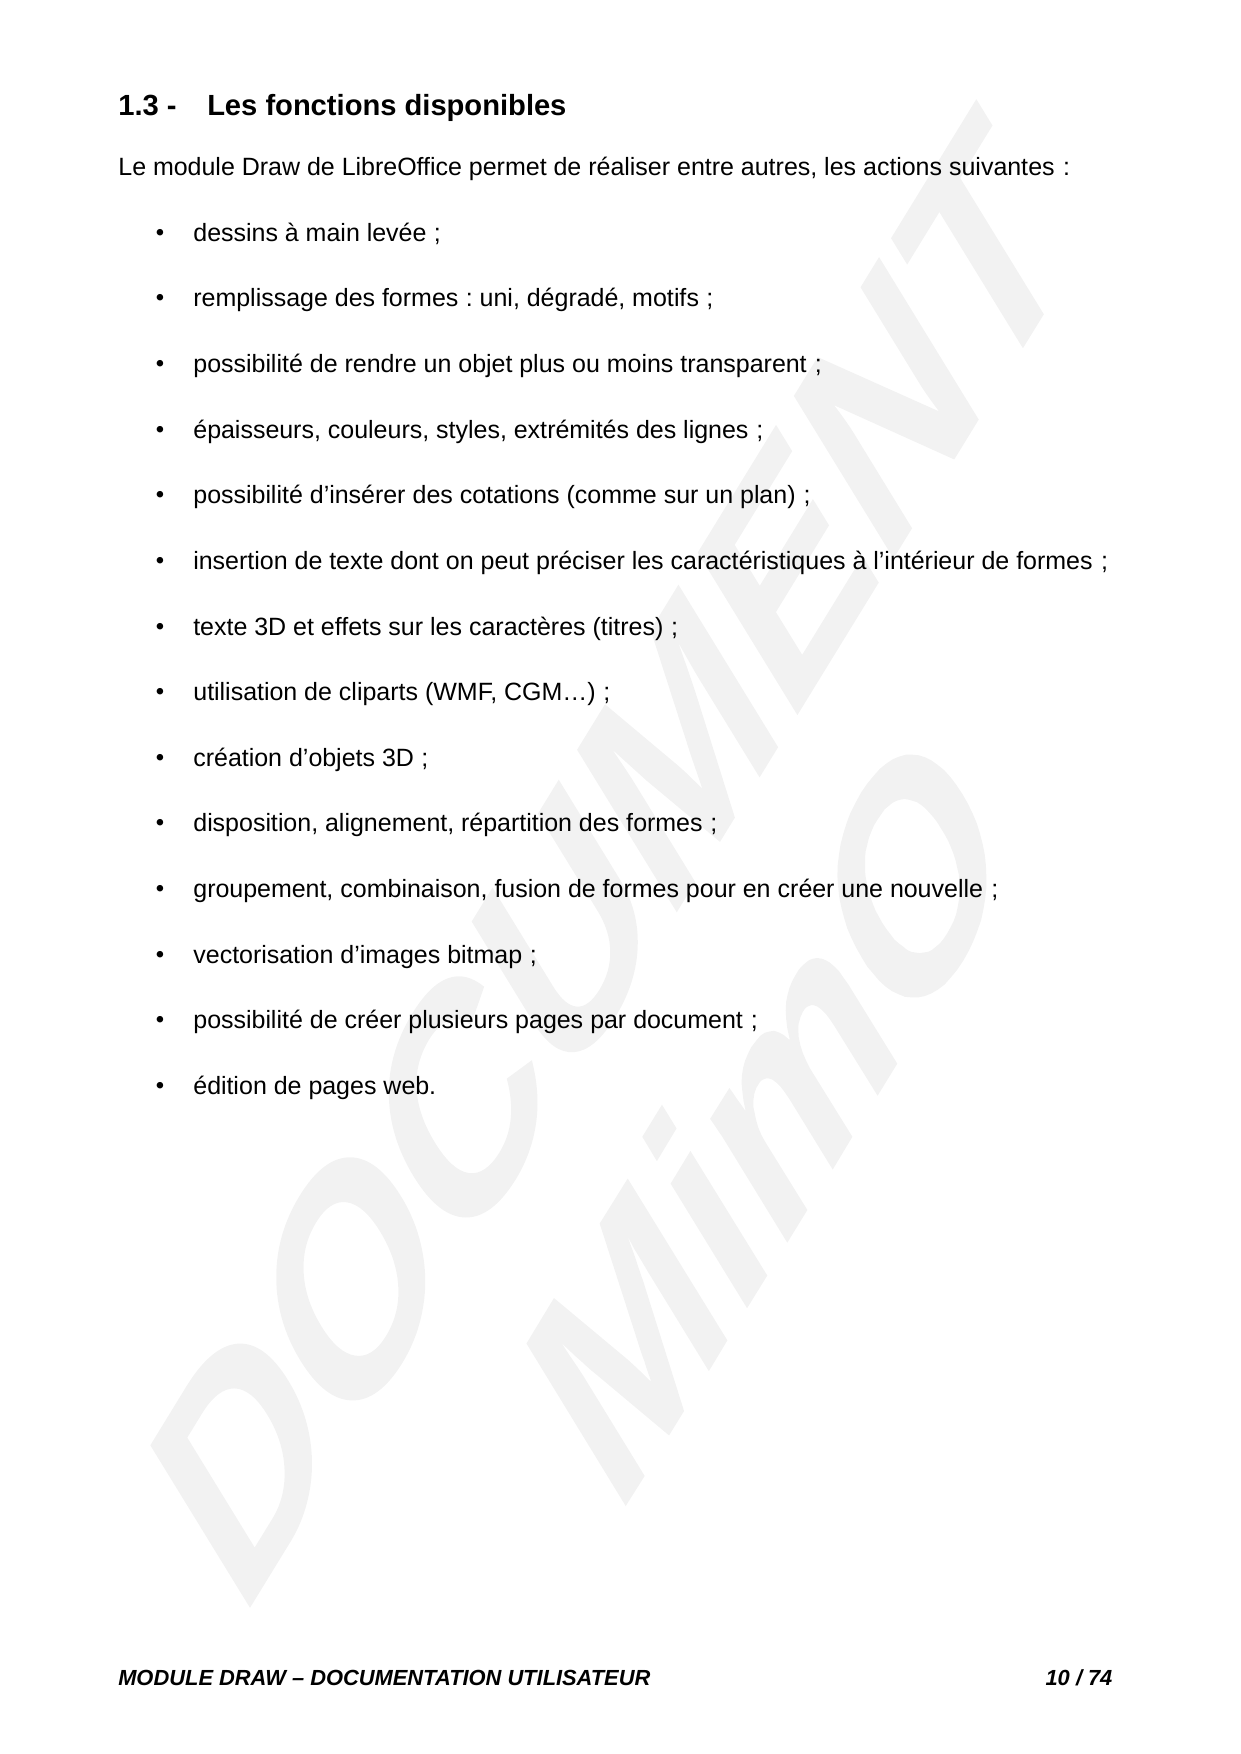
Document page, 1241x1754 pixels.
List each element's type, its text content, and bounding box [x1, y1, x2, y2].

list dessins à main levée ; [156, 218, 1122, 247]
list texte 3D et effets sur les caractères (titres) ; [156, 612, 1122, 640]
list disposition, alignement, répartition des formes ; [156, 809, 1122, 837]
list possibilité de créer plusieurs pages par document ; [156, 1006, 1122, 1034]
list possibilité d’insérer des cotations (comme sur un plan) ; [156, 481, 1122, 509]
list vectorisation d’images bitmap ; [156, 940, 1122, 968]
list possibilité de rendre un objet plus ou moins transparent ; [156, 350, 1122, 378]
list remplissage des formes : uni, dégradé, motifs ; [156, 284, 1122, 312]
list groupement, combinaison, fusion de formes pour en créer une nouvelle ; [156, 875, 1122, 903]
list épaisseurs, couleurs, styles, extrémités des lignes ; [156, 415, 1122, 443]
list édition de pages web. [156, 1072, 1122, 1100]
text Le module Draw de LibreOffice permet de réaliser entre autres, les actions suivantes : [118, 153, 1122, 181]
list insertion de texte dont on peut préciser les caractéristiques à l’intérieur de formes ; [156, 547, 1122, 575]
list création d’objets 3D ; [156, 743, 1122, 772]
list utilisation de cliparts (WMF, CGM…) ; [156, 678, 1122, 706]
subtitle Les fonctions disponibles [118, 88, 1122, 121]
